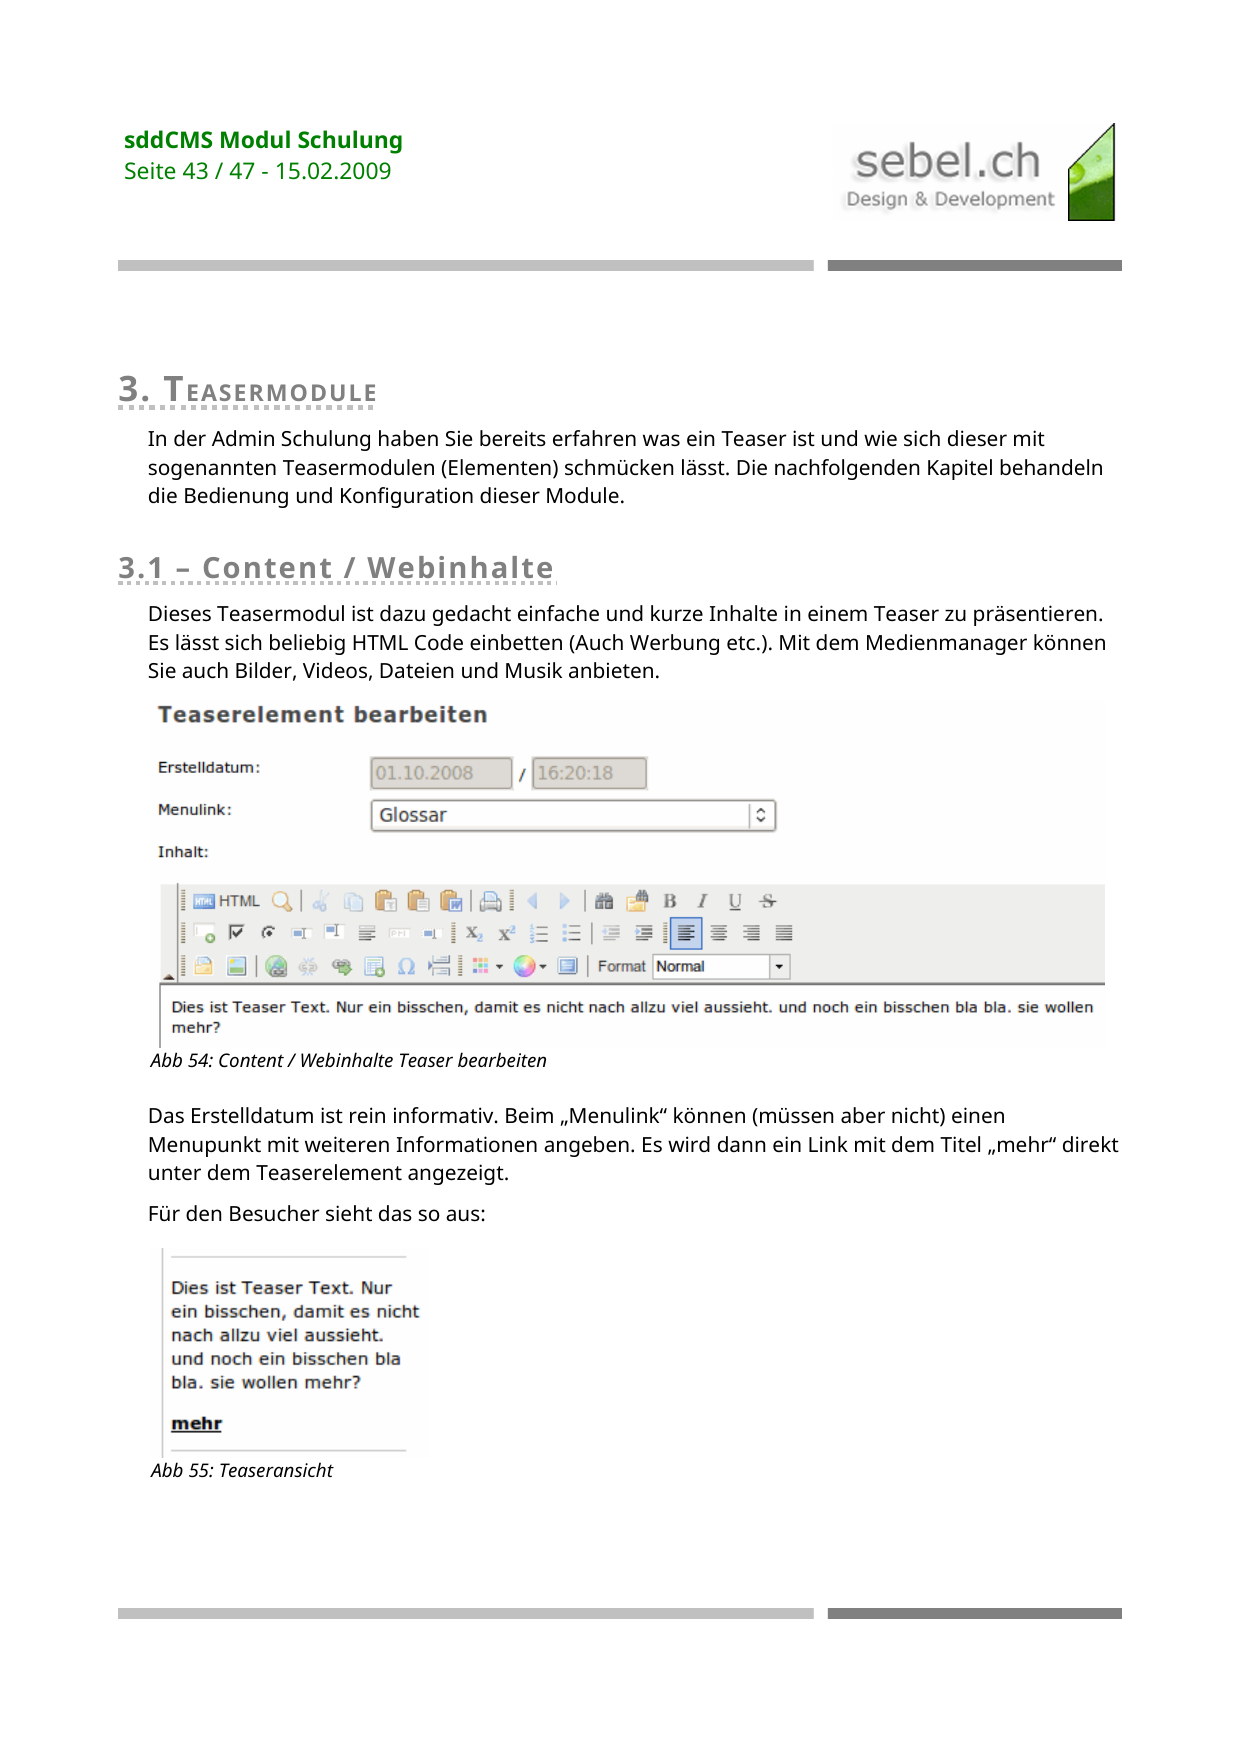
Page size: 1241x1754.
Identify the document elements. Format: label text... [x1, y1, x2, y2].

picture [118, 260, 1122, 271]
text Für den Besucher sieht das so aus: [148, 1199, 1122, 1228]
subtitle 3.1 – Content / Webinhalte [118, 547, 1122, 587]
text Dieses Teasermodul ist dazu gedacht einfache und kurze Inhalte in einem Teaser zu präsentieren. Es lässt sich beliebig HTML Code einbetten (Auch Werbung etc.). Mit dem Medienmanager können Sie auch Bilder, Videos, Dateien und Musik anbieten. [148, 599, 1122, 685]
text In der Admin Schulung haben Sie bereits erfahren was ein Teaser ist und wie sich dieser mit sogenannten Teasermodulen (Elementen) schmücken lässt. Die nachfolgenden Kapitel behandeln die Bedienung und Konfiguration dieser Module. [148, 424, 1122, 510]
text Abb 55: Teaseransicht [151, 1458, 429, 1483]
picture [151, 1248, 430, 1458]
text Das Erstelldatum ist rein informativ. Beim „Menulink“ können (müssen aber nicht) einen Menupunkt mit weiteren Informationen angeben. Es wird dann ein Link mit dem Titel „mehr“ direkt unter dem Teaserelement angezeigt. [148, 697, 1122, 1187]
subtitle 3. Teasermodule [118, 364, 1122, 412]
text [151, 686, 1105, 699]
picture [150, 699, 1105, 1048]
picture [118, 1608, 1122, 1619]
text Abb 54: Content / Webinhalte Teaser bearbeiten [151, 1048, 1105, 1073]
text [151, 1235, 429, 1248]
